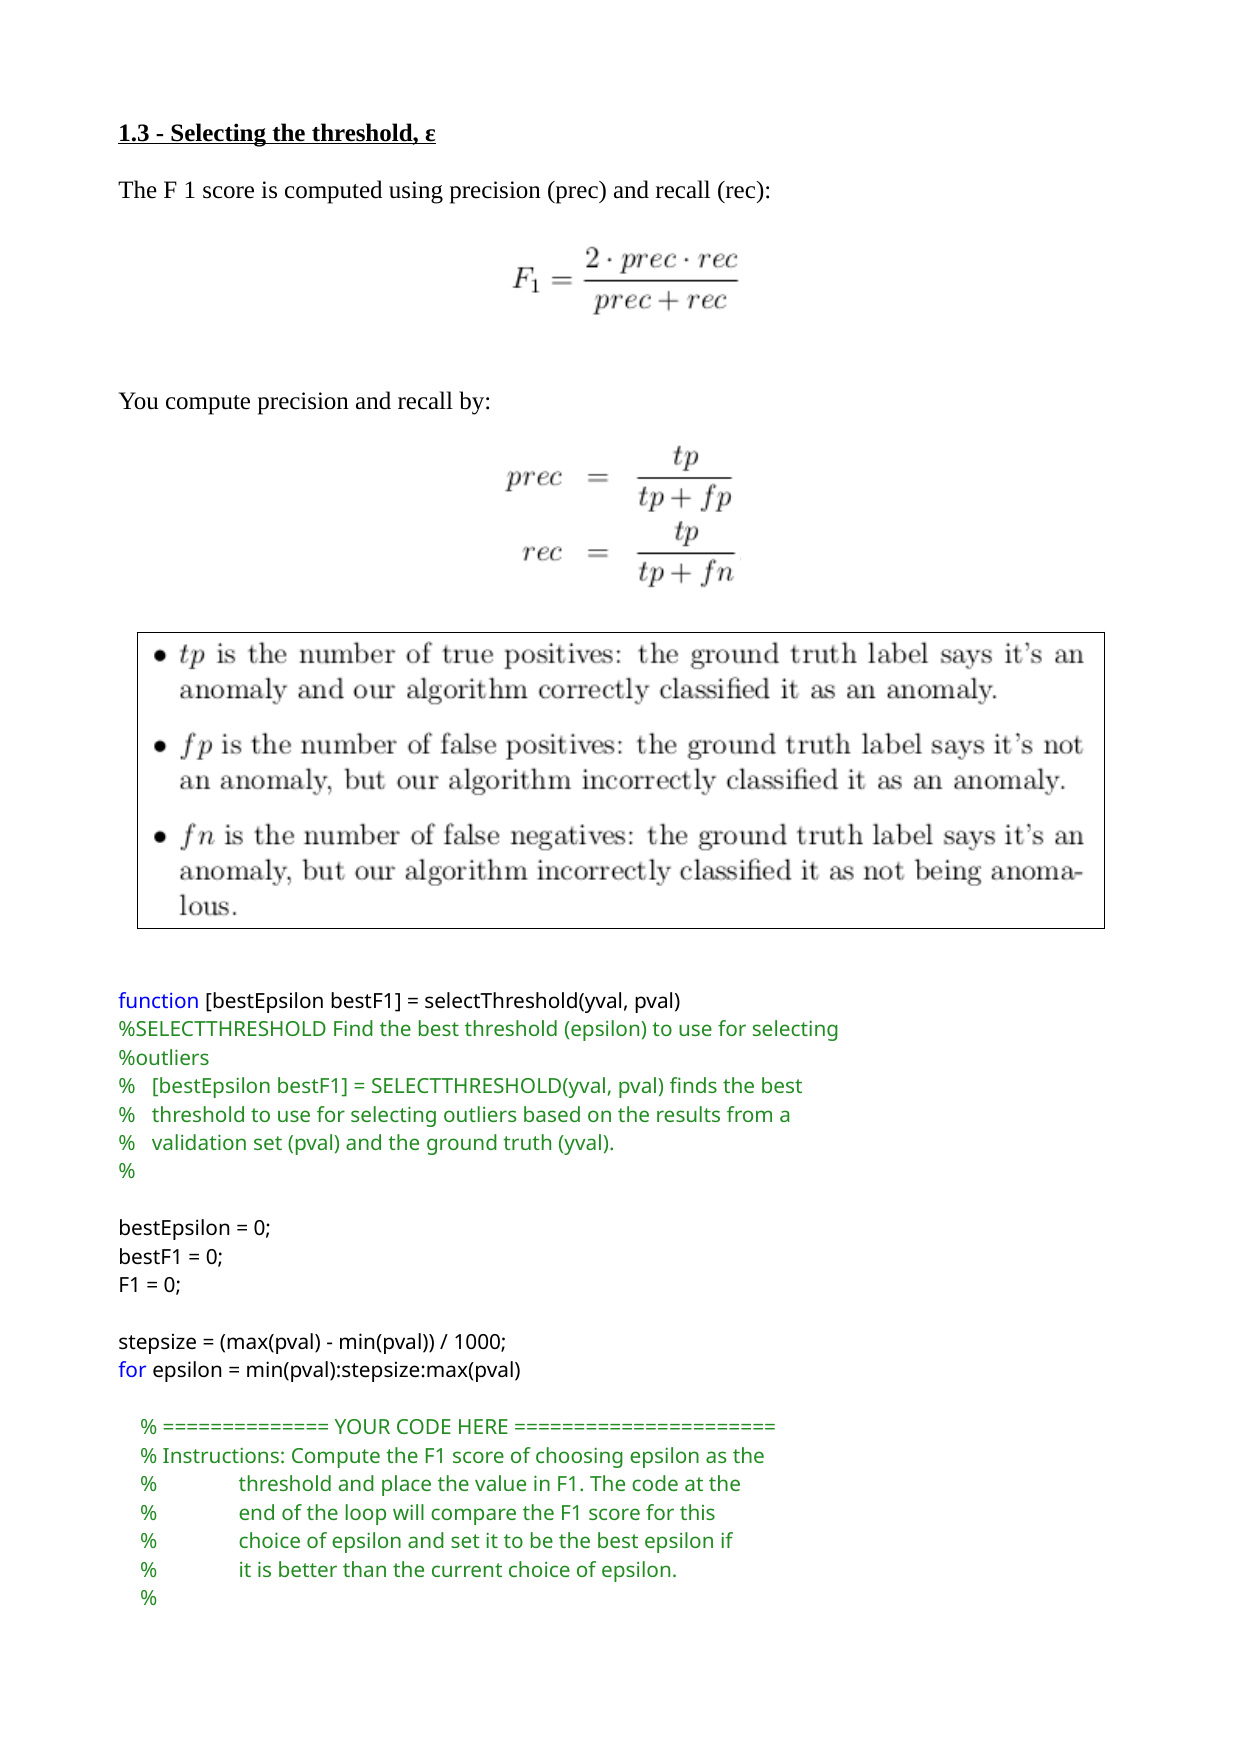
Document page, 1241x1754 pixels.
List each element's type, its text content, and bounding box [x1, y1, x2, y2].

text % Instructions: Compute the F1 score of choosing epsilon as the [118, 1441, 1122, 1469]
text % threshold to use for selecting outliers based on the results from a [118, 1100, 1122, 1128]
text % ============== YOUR CODE HERE ====================== [118, 1412, 1122, 1441]
text bestEpsilon = 0; [118, 1213, 1122, 1242]
text % choice of epsilon and set it to be the best epsilon if [118, 1526, 1122, 1555]
text You compute precision and recall by: [118, 386, 1122, 415]
text for epsilon = min(pval):stepsize:max(pval) [118, 1356, 1122, 1384]
text %outliers [118, 1043, 1122, 1071]
text % [bestEpsilon bestF1] = SELECTTHRESHOLD(yval, pval) finds the best [118, 1071, 1122, 1100]
text function [bestEpsilon bestF1] = selectThreshold(yval, pval) [118, 986, 1122, 1014]
text F1 = 0; [118, 1270, 1122, 1299]
text % it is better than the current choice of epsilon. [118, 1555, 1122, 1583]
picture [499, 233, 742, 329]
text % [118, 1583, 1122, 1612]
text % [118, 1157, 1122, 1185]
text stepsize = (max(pval) - min(pval)) / 1000; [118, 1327, 1122, 1356]
text The F 1 score is computed using precision (prec) and recall (rec): [118, 176, 1122, 204]
text % end of the loop will compare the F1 score for this [118, 1498, 1122, 1526]
picture [499, 443, 742, 603]
text %SELECTTHRESHOLD Find the best threshold (epsilon) to use for selecting [118, 1014, 1122, 1043]
text % threshold and place the value in F1. The code at the [118, 1469, 1122, 1498]
text bestF1 = 0; [118, 1242, 1122, 1270]
picture [139, 634, 1101, 926]
text % validation set (pval) and the ground truth (yval). [118, 1128, 1122, 1157]
text 1.3 - Selecting the threshold, ε [118, 118, 1122, 147]
